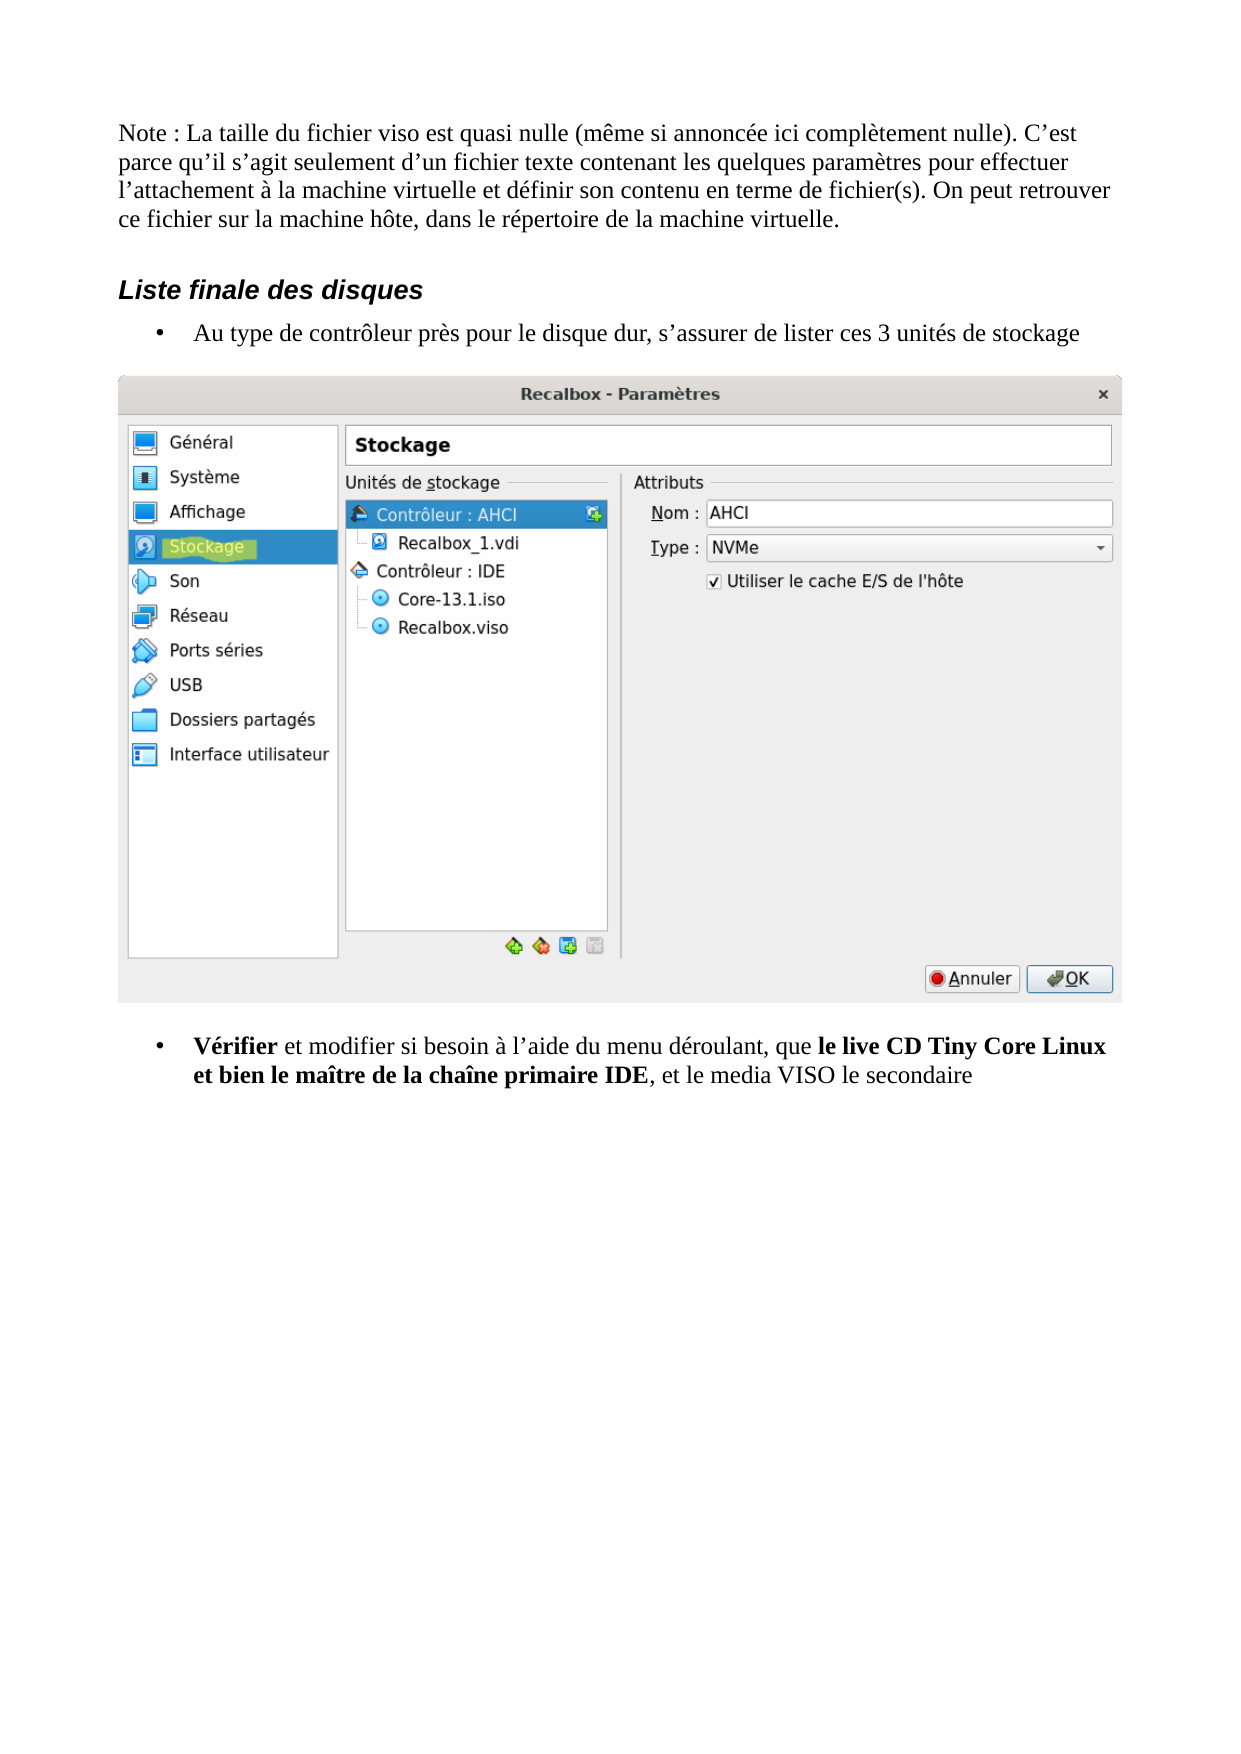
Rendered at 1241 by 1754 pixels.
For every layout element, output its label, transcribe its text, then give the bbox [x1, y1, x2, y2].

list Au type de contrôleur près pour le disque dur, s’assurer de lister ces 3 unités de stockage [156, 318, 1122, 347]
subtitle Liste finale des disques [118, 274, 1122, 306]
text Note : La taille du fichier viso est quasi nulle (même si annoncée ici complètement nulle). C’est parce qu’il s’agit seulement d’un fichier texte contenant les quelques paramètres pour effectuer l’attachement à la machine virtuelle et définir son contenu en terme de fichier(s). On peut retrouver ce fichier sur la machine hôte, dans le répertoire de la machine virtuelle. [118, 118, 1122, 233]
list Vérifier et modifier si besoin à l’aide du menu déroulant, que le live CD Tiny Core Linux et bien le maître de la chaîne primaire IDE, et le media VISO le secondaire [156, 1031, 1122, 1089]
picture [118, 375, 1123, 1003]
